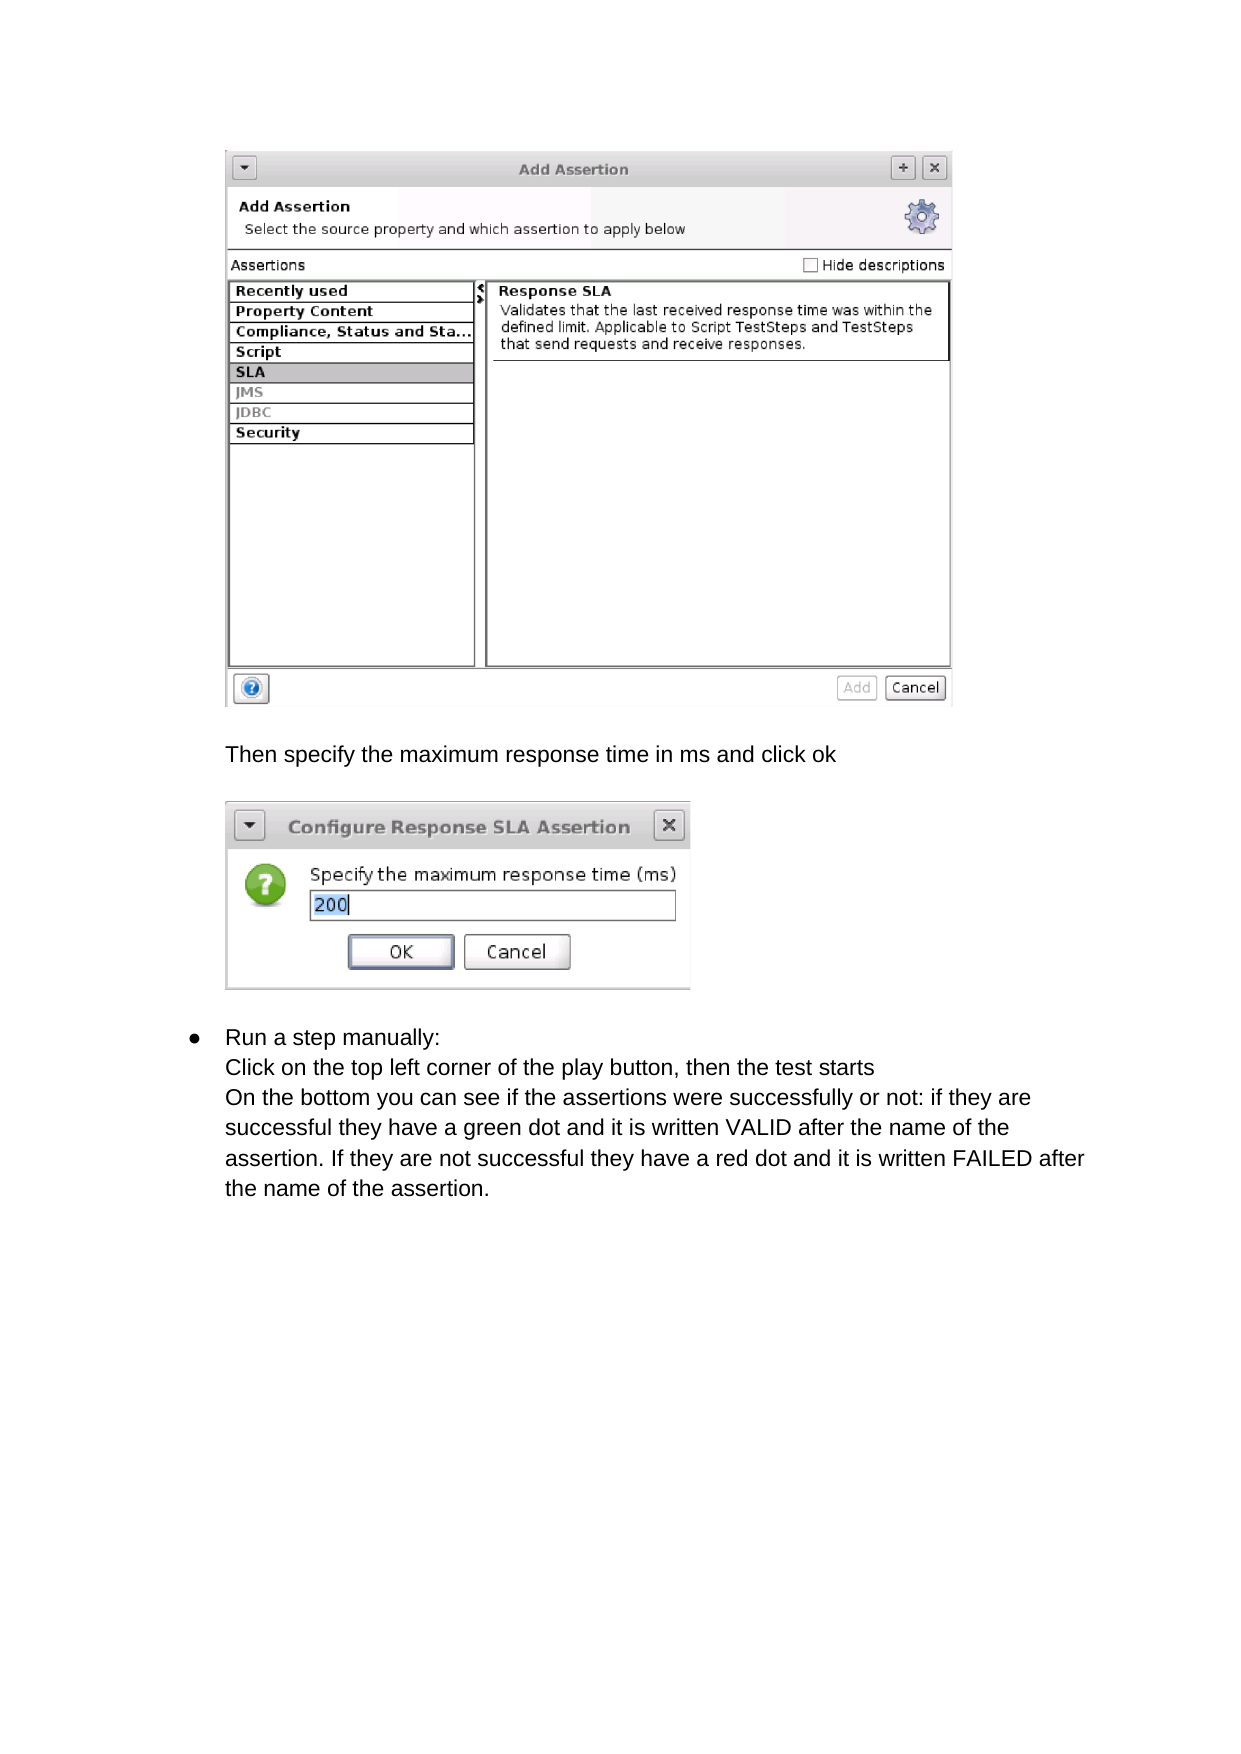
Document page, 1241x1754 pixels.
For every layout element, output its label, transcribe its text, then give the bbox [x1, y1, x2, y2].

text Click on the top left corner of the play button, then the test starts [225, 1054, 1090, 1080]
list Run a step manually: [187, 1024, 1090, 1050]
text Then specify the maximum response time in ms and click ok [225, 741, 1090, 767]
picture [225, 150, 953, 707]
picture [225, 801, 691, 990]
text On the bottom you can see if the assertions were successfully or not: if they are successful they have a green dot and it is written VALID after the name of the assertion. If they are not successful they have a red dot and it is written FAILED after the name of the assertion. [225, 1084, 1090, 1201]
